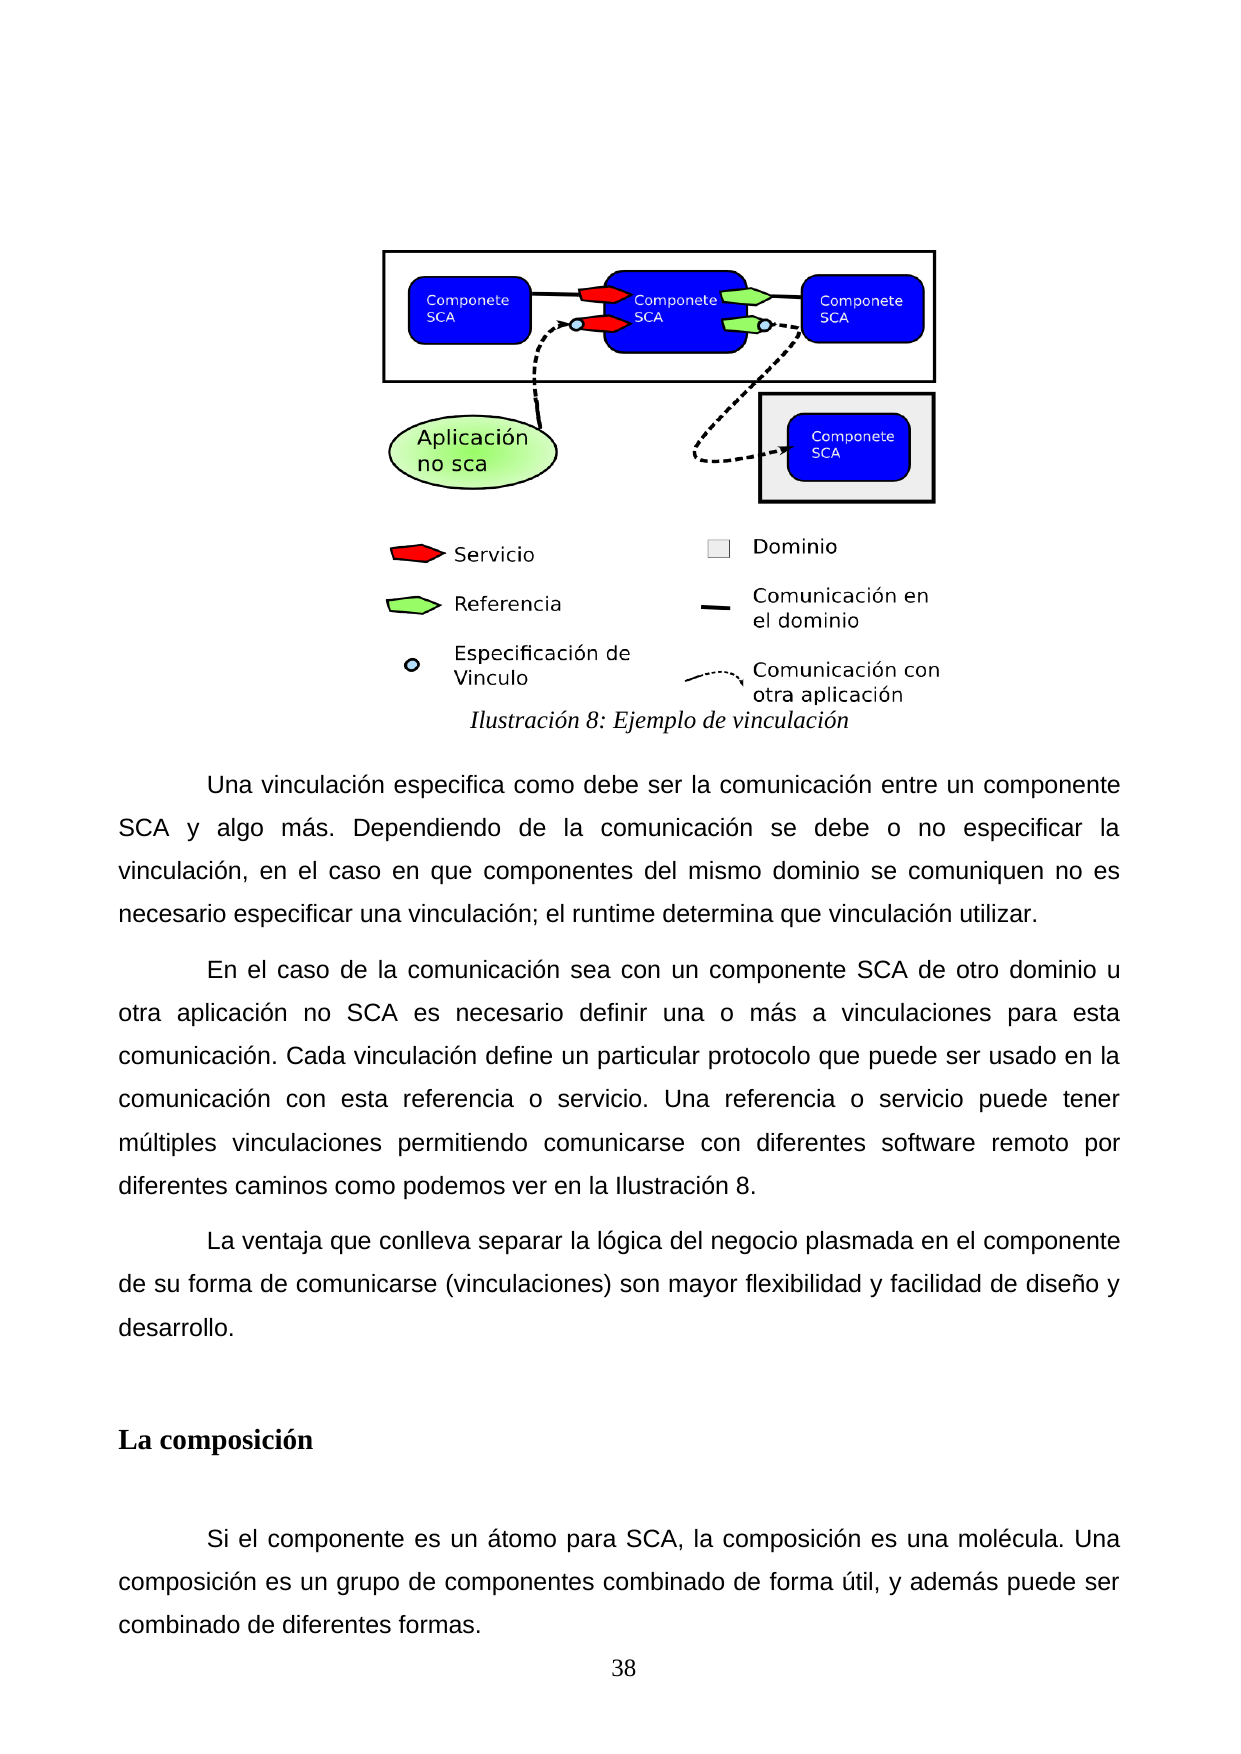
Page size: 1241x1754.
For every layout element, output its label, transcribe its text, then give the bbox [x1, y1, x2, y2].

text Ilustración 8: Ejemplo de vinculación [382, 705, 939, 733]
text La ventaja que conlleva separar la lógica del negocio plasmada en el componente de su forma de comunicarse (vinculaciones) son mayor flexibilidad y facilidad de diseño y desarrollo. [118, 1226, 1122, 1341]
picture [382, 250, 940, 705]
text Si el componente es un átomo para SCA, la composición es una molécula. Una composición es un grupo de componentes combinado de forma útil, y además puede ser combinado de diferentes formas. [118, 1524, 1122, 1639]
subtitle La composición [118, 1422, 1122, 1456]
text Una vinculación especifica como debe ser la comunicación entre un componente SCA y algo más. Dependiendo de la comunicación se debe o no especificar la vinculación, en el caso en que componentes del mismo dominio se comuniquen no es necesario especificar una vinculación; el runtime determina que vinculación utilizar. [118, 770, 1122, 928]
text En el caso de la comunicación sea con un componente SCA de otro dominio u otra aplicación no SCA es necesario definir una o más a vinculaciones para esta comunicación. Cada vinculación define un particular protocolo que puede ser usado en la comunicación con esta referencia o servicio. Una referencia o servicio puede tener múltiples vinculaciones permitiendo comunicarse con diferentes software remoto por diferentes caminos como podemos ver en la Ilustración 8. [118, 955, 1122, 1199]
